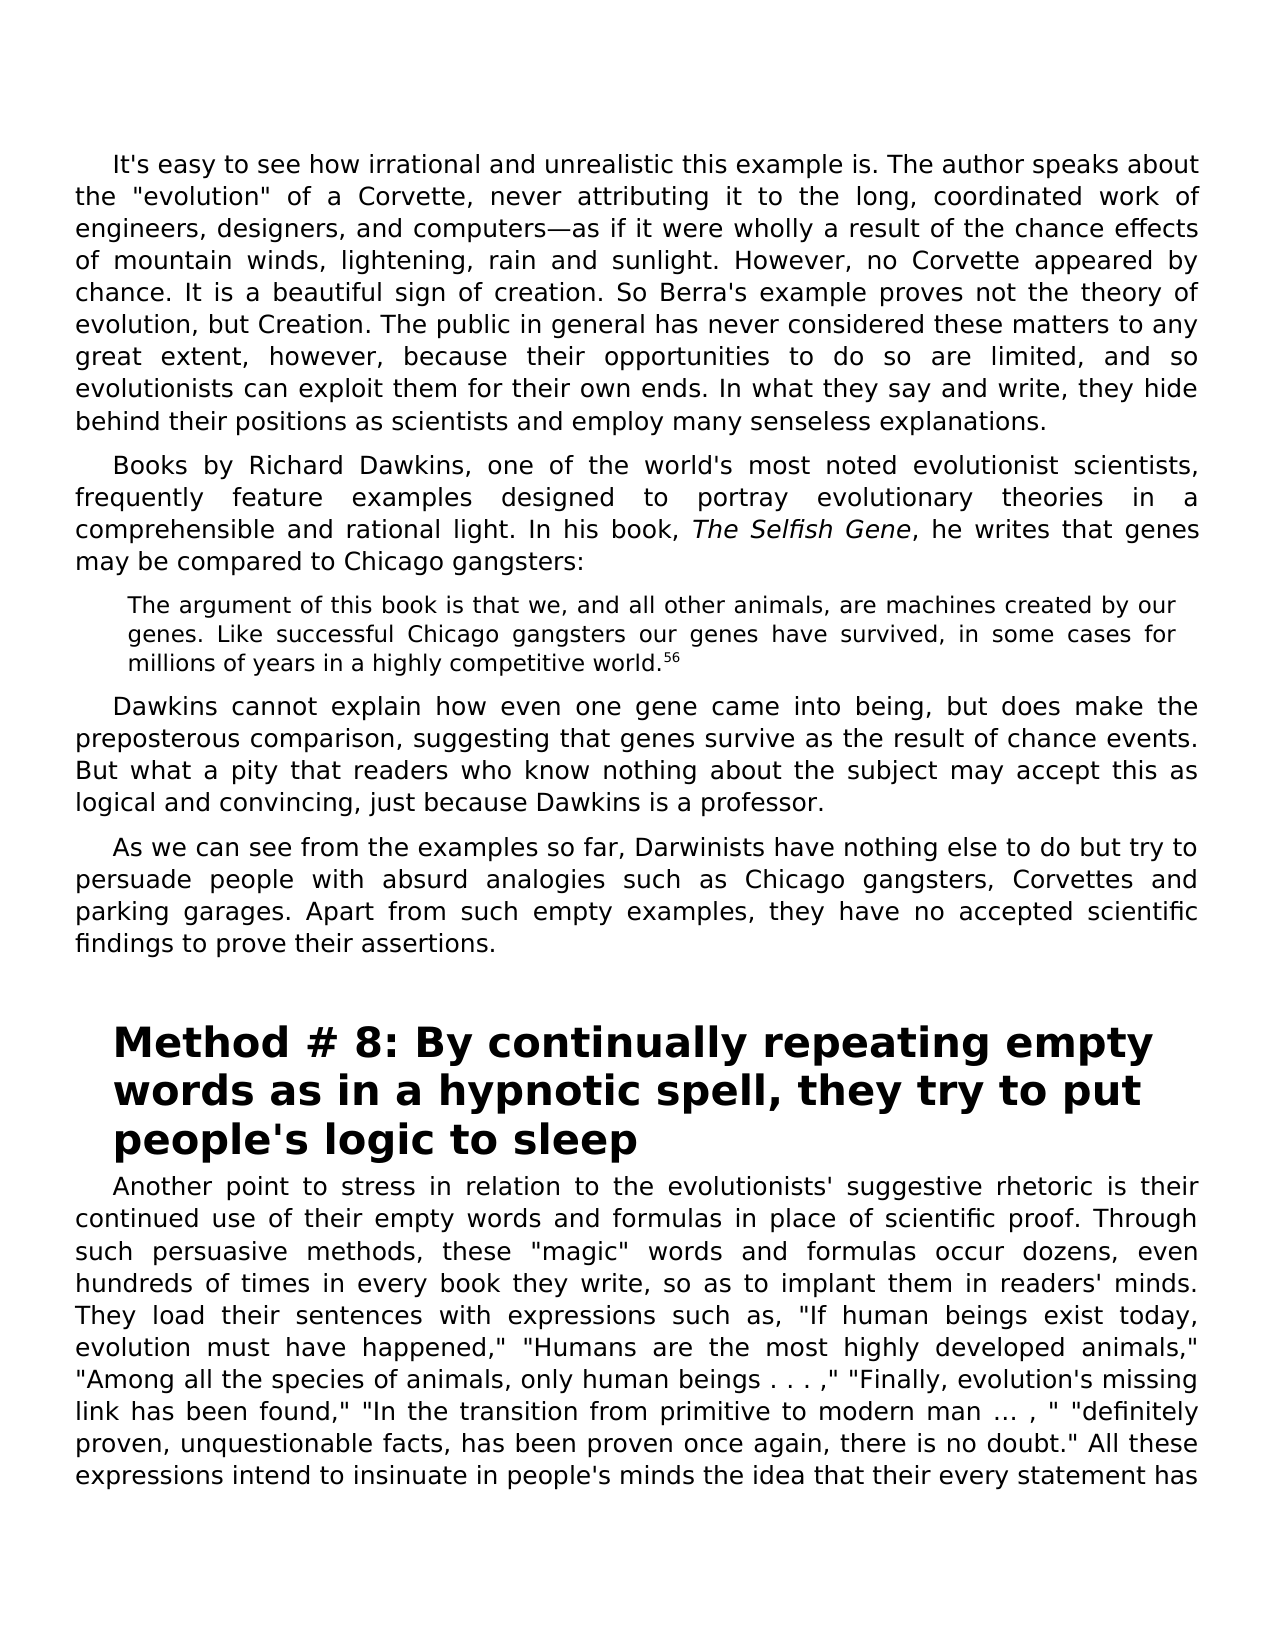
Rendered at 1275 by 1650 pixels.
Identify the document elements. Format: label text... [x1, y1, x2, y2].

text Books by Richard Dawkins, one of the world's most noted evolutionist scientists, frequently feature examples designed to portray evolutionary theories in a comprehensible and rational light. In his book, The Selfish Gene, he writes that genes may be compared to Chicago gangsters: [75, 451, 1200, 577]
text Another point to stress in relation to the evolutionists' suggestive rhetoric is their continued use of their empty words and formulas in place of scientific proof. Through such persuasive methods, these "magic" words and formulas occur dozens, even hundreds of times in every book they write, so as to implant them in readers' minds. They load their sentences with expressions such as, "If human beings exist today, evolution must have happened," "Humans are the most highly developed animals," "Among all the species of animals, only human beings . . . ," "Finally, evolution's missing link has been found," "In the transition from primitive to modern man … , " "definitely proven, unquestionable facts, has been proven once again, there is no doubt." All these expressions intend to insinuate in people's minds the idea that their every statement has [75, 1173, 1200, 1491]
text As we can see from the examples so far, Darwinists have nothing else to do but try to persuade people with absurd analogies such as Chicago gangsters, Corvettes and parking garages. Apart from such empty examples, they have no accepted scientific findings to prove their assertions. [75, 833, 1200, 959]
text It's easy to see how irrational and unrealistic this example is. The author speaks about the "evolution" of a Corvette, never attributing it to the long, coordinated work of engineers, designers, and computers—as if it were wholly a result of the chance effects of mountain winds, lightening, rain and sunlight. However, no Corvette appeared by chance. It is a beautiful sign of creation. So Berra's example proves not the theory of evolution, but Creation. The public in general has never considered these matters to any great extent, however, because their opportunities to do so are limited, and so evolutionists can exploit them for their own ends. In what they say and write, they hide behind their positions as scientists and employ many senseless explanations. [75, 150, 1200, 436]
subtitle Method # 8: By continually repeating empty words as in a hypnotic spell, they try to put people's logic to sleep [112, 1019, 1200, 1164]
text The argument of this book is that we, and all other animals, are machines created by our genes. Like successful Chicago gangsters our genes have survived, in some cases for millions of years in a highly competitive world.56 [127, 592, 1177, 677]
text Dawkins cannot explain how even one gene came into being, but does make the preposterous comparison, suggesting that genes survive as the result of chance events. But what a pity that readers who know nothing about the subject may accept this as logical and convincing, just because Dawkins is a professor. [75, 692, 1200, 818]
